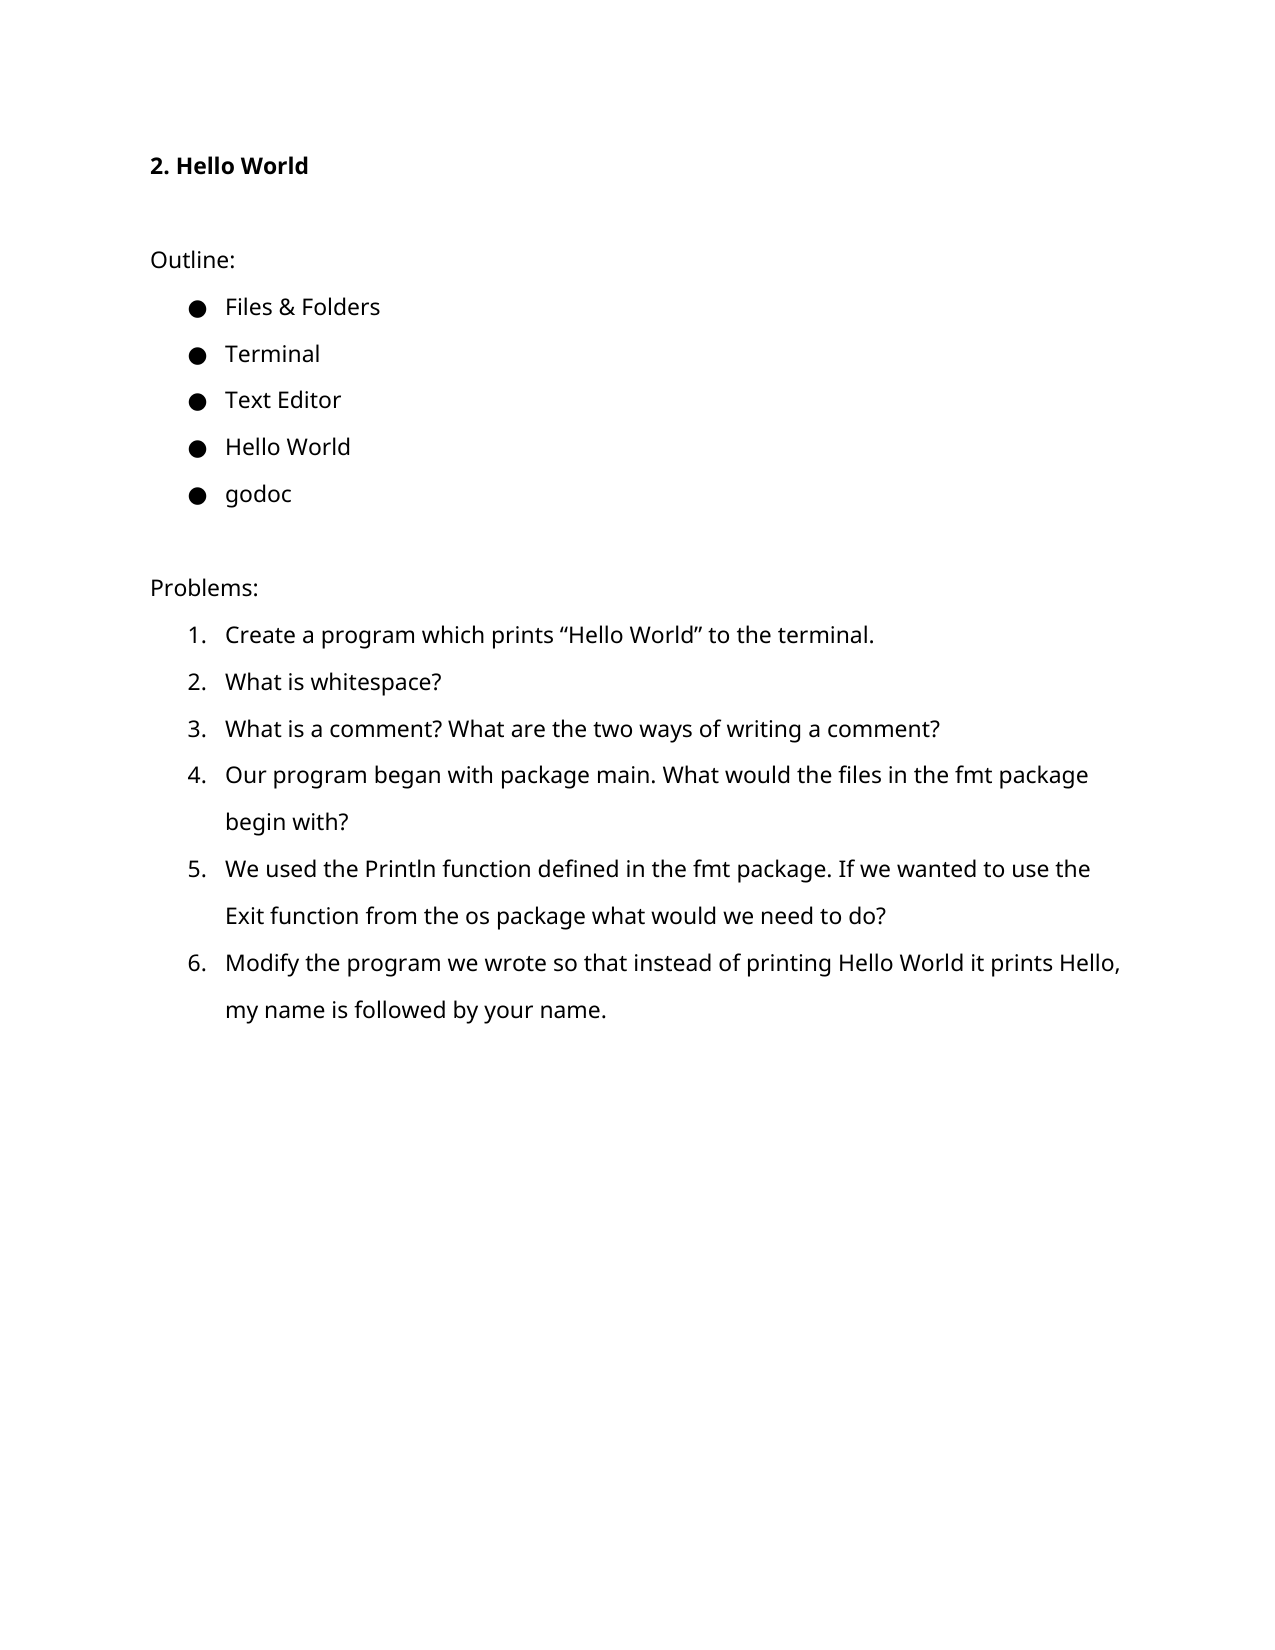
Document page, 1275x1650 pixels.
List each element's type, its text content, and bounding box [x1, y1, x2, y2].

list Terminal [187, 337, 1125, 369]
list Our program began with package main. What would the files in the fmt package begin with? [187, 759, 1125, 837]
list We used the Println function defined in the fmt package. If we wanted to use the Exit function from the os package what would we need to do? [187, 853, 1125, 931]
text Outline: [150, 244, 1125, 275]
list Hello World [187, 431, 1125, 462]
text Problems: [150, 572, 1125, 603]
list Files & Folders [187, 291, 1125, 322]
list What is whitespace? [187, 666, 1125, 697]
list Text Editor [187, 384, 1125, 416]
list Create a program which prints “Hello World” to the terminal. [187, 619, 1125, 650]
list Modify the program we wrote so that instead of printing Hello World it prints Hello, my name is followed by your name. [187, 947, 1125, 1025]
list godoc [187, 478, 1125, 509]
text 2. Hello World [150, 150, 1125, 181]
list What is a comment? What are the two ways of writing a comment? [187, 712, 1125, 744]
